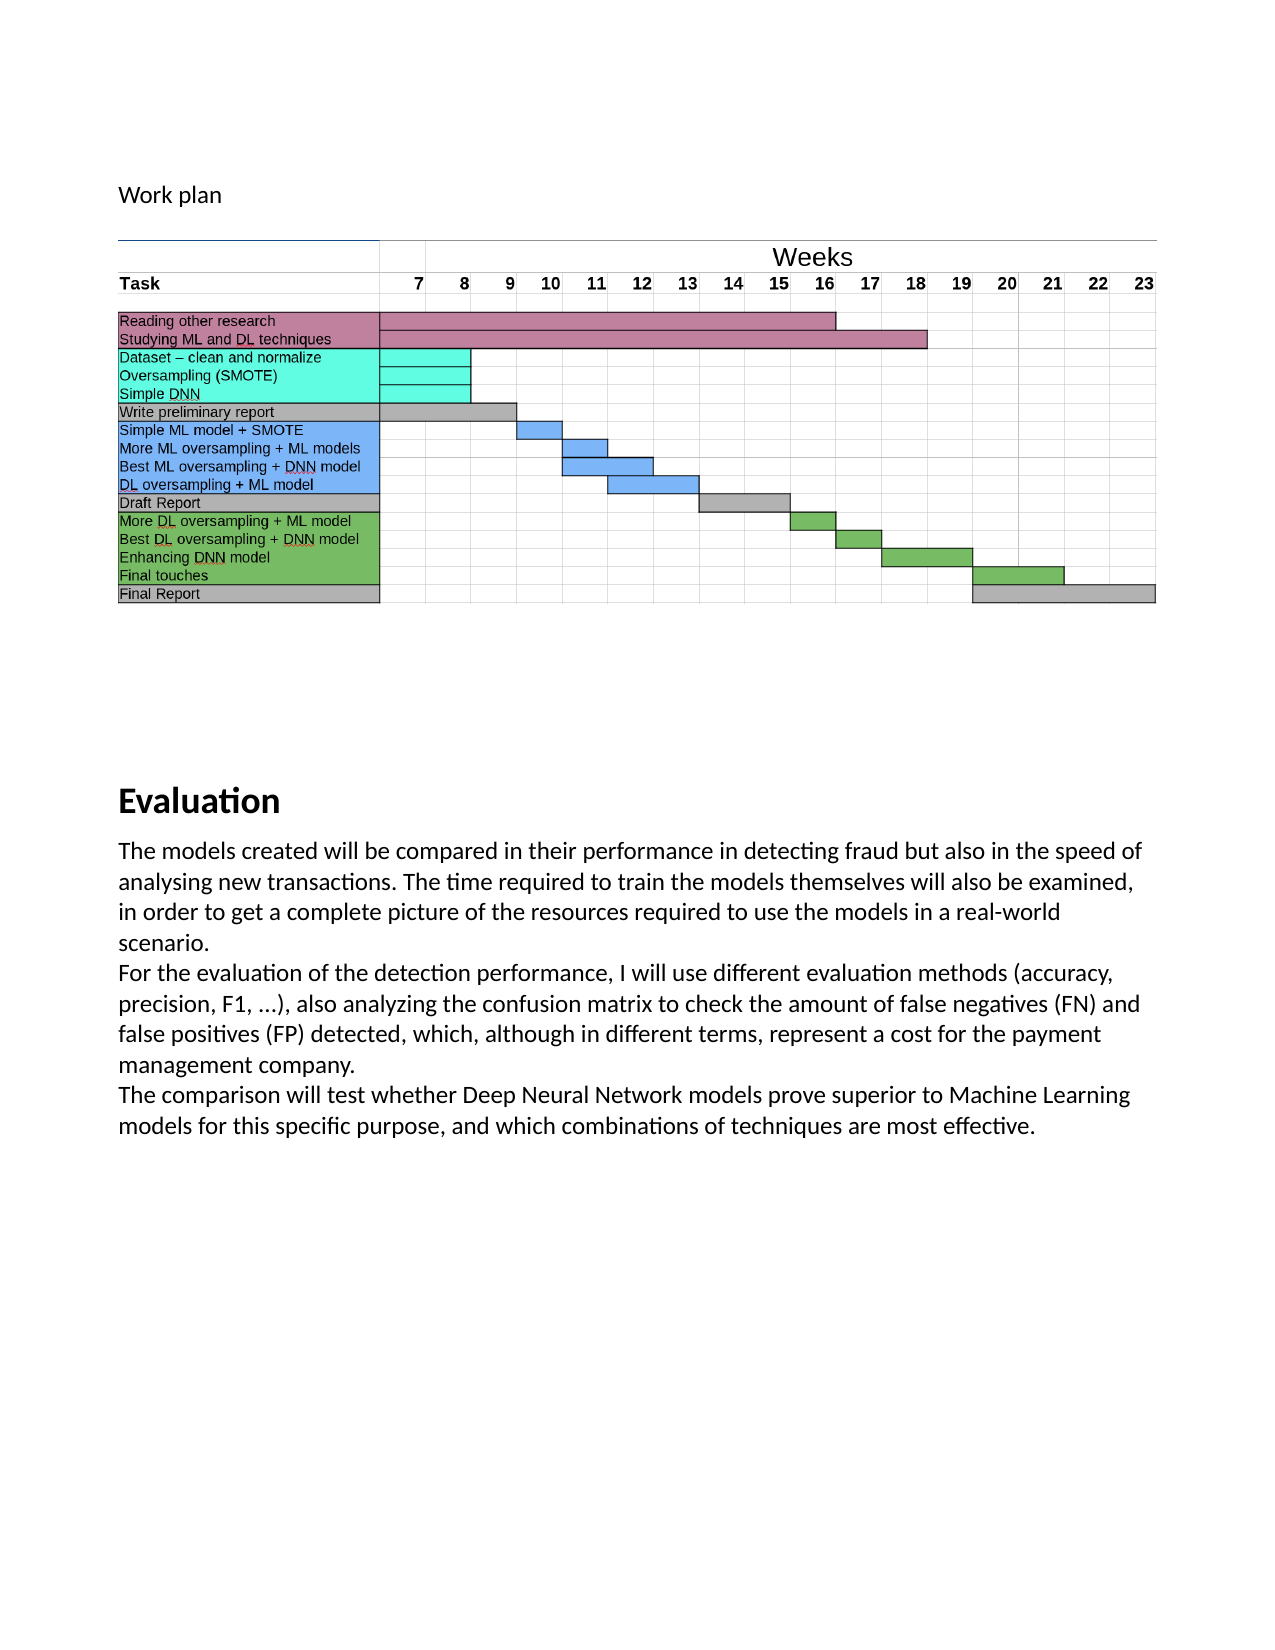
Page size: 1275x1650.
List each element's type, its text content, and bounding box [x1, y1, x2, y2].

picture [118, 240, 1157, 604]
text For the evaluation of the detection performance, I will use different evaluation methods (accuracy, precision, F1, ...), also analyzing the confusion matrix to check the amount of false negatives (FN) and false positives (FP) detected, which, although in different terms, represent a cost for the payment management company. [118, 957, 1157, 1079]
text Work plan [118, 179, 1157, 210]
subtitle Evaluation [118, 777, 1157, 823]
text The comparison will test whether Deep Neural Network models prove superior to Machine Learning models for this specific purpose, and which combinations of techniques are most effective. [118, 1079, 1157, 1140]
text The models created will be compared in their performance in detecting fraud but also in the speed of analysing new transactions. The time required to train the models themselves will also be examined, in order to get a complete picture of the resources required to use the models in a real-world scenario. [118, 835, 1157, 957]
